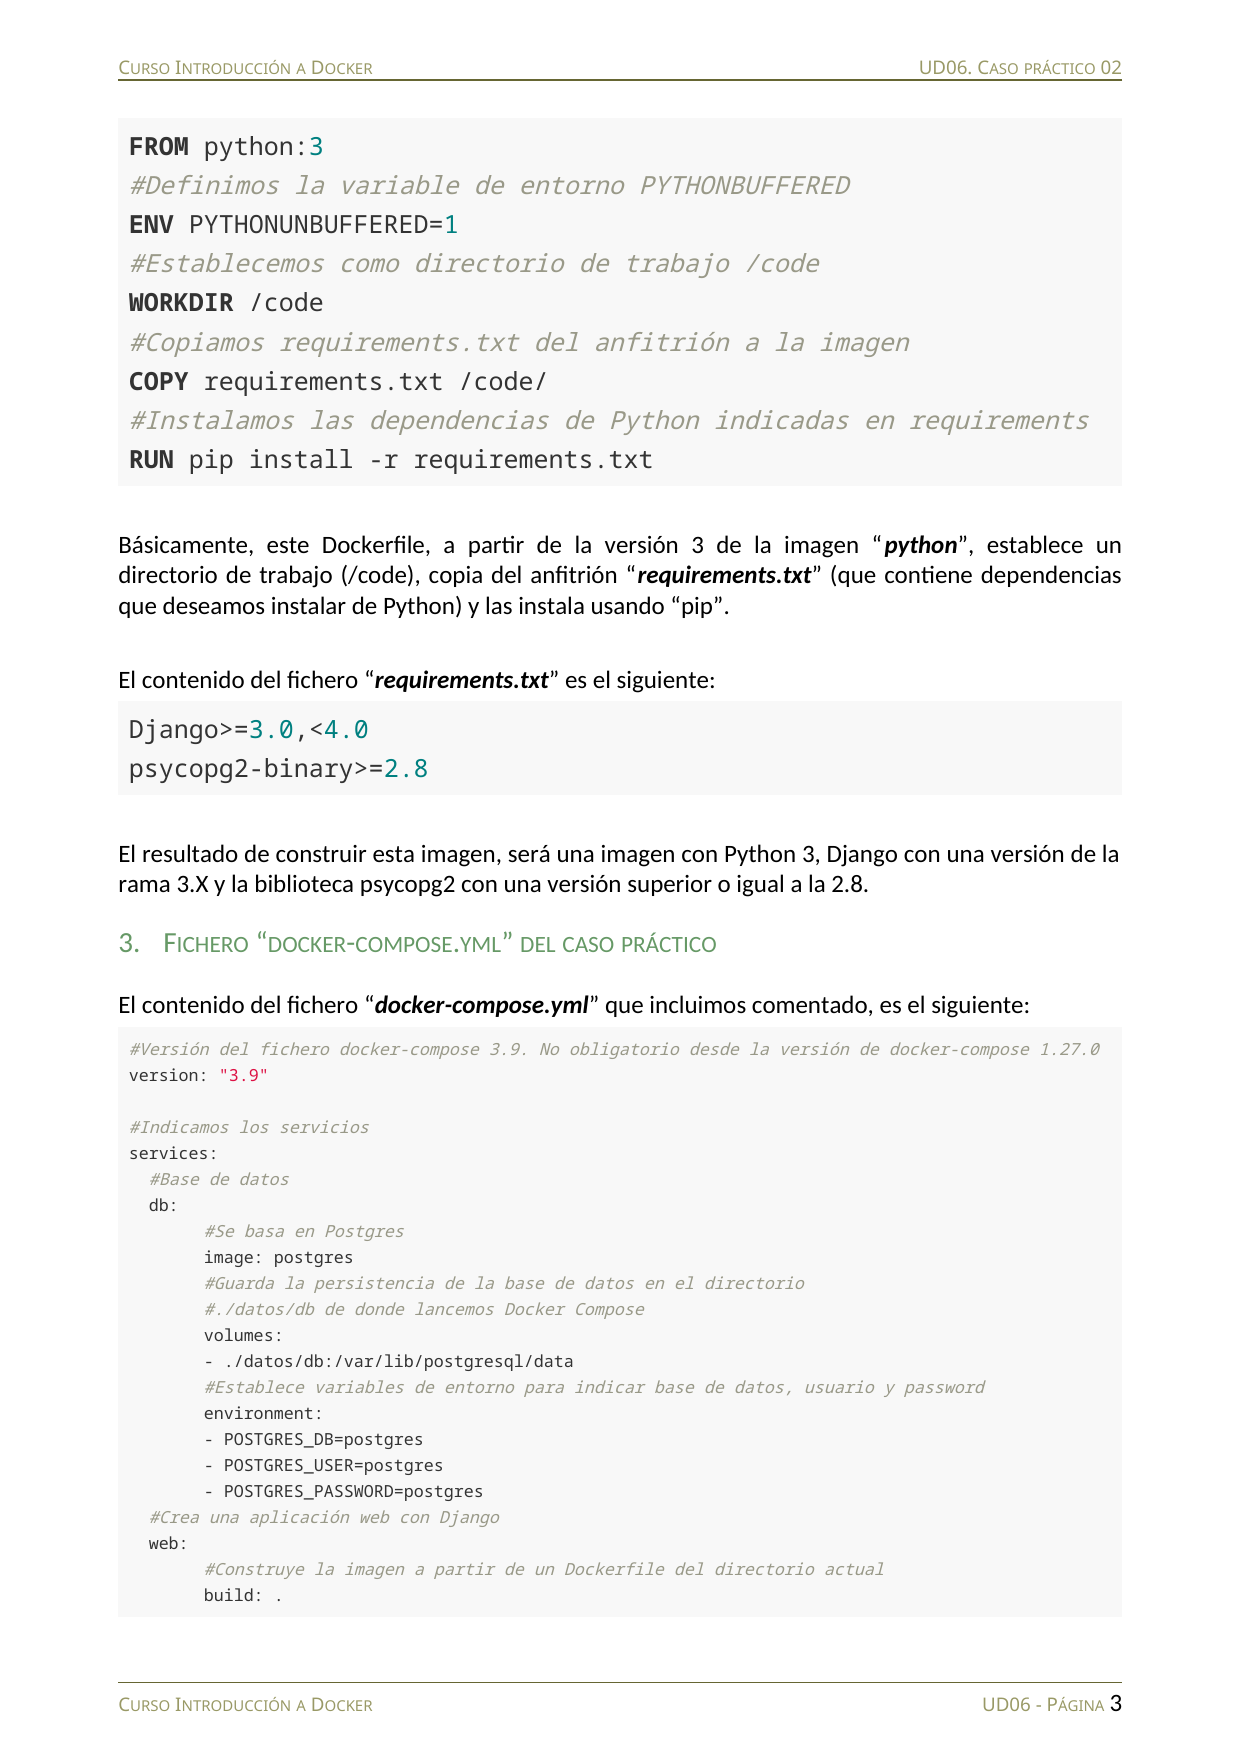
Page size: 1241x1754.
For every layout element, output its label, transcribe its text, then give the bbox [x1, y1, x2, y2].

table_header FROM python:3 #Definimos la variable de entorno PYTHONBUFFERED ENV PYTHONUNBUFFERED=1 #Establecemos como directorio de trabajo /code WORKDIR /code #Copiamos requirements.txt del anfitrión a la imagen COPY requirements.txt /code/ #Instalamos las dependencias de Python indicadas en requirements RUN pip install -r requirements.txt [118, 118, 1122, 486]
text Básicamente, este Dockerfile, a partir de la versión 3 de la imagen “python”, establece un directorio de trabajo (/code), copia del anfitrión “requirements.txt” (que contiene dependencias que deseamos instalar de Python) y las instala usando “pip”. [118, 529, 1122, 621]
text El contenido del fichero “docker-compose.yml” que incluimos comentado, es el siguiente: [118, 990, 1122, 1020]
subtitle Fichero “docker-compose.yml” del caso práctico [118, 924, 1122, 959]
text El contenido del fichero “requirements.txt” es el siguiente: [118, 664, 1122, 695]
table_header Django>=3.0,<4.0 psycopg2-binary>=2.8 [118, 701, 1122, 795]
text El resultado de construir esta imagen, será una imagen con Python 3, Django con una versión de la rama 3.X y la biblioteca psycopg2 con una versión superior o igual a la 2.8. [118, 838, 1122, 899]
table_header #Versión del fichero docker-compose 3.9. No obligatorio desde la versión de docker-compose 1.27.0 version: "3.9" #Indicamos los servicios services: #Base de datos db: #Se basa en Postgres image: postgres #Guarda la persistencia de la base de datos en el directorio #./datos/db de donde lancemos Docker Compose volumes: - ./datos/db:/var/lib/postgresql/data #Establece variables de entorno para indicar base de datos, usuario y password environment: - POSTGRES_DB=postgres - POSTGRES_USER=postgres - POSTGRES_PASSWORD=postgres #Crea una aplicación web con Django web: #Construye la imagen a partir de un Dockerfile del directorio actual build: . [118, 1027, 1122, 1617]
